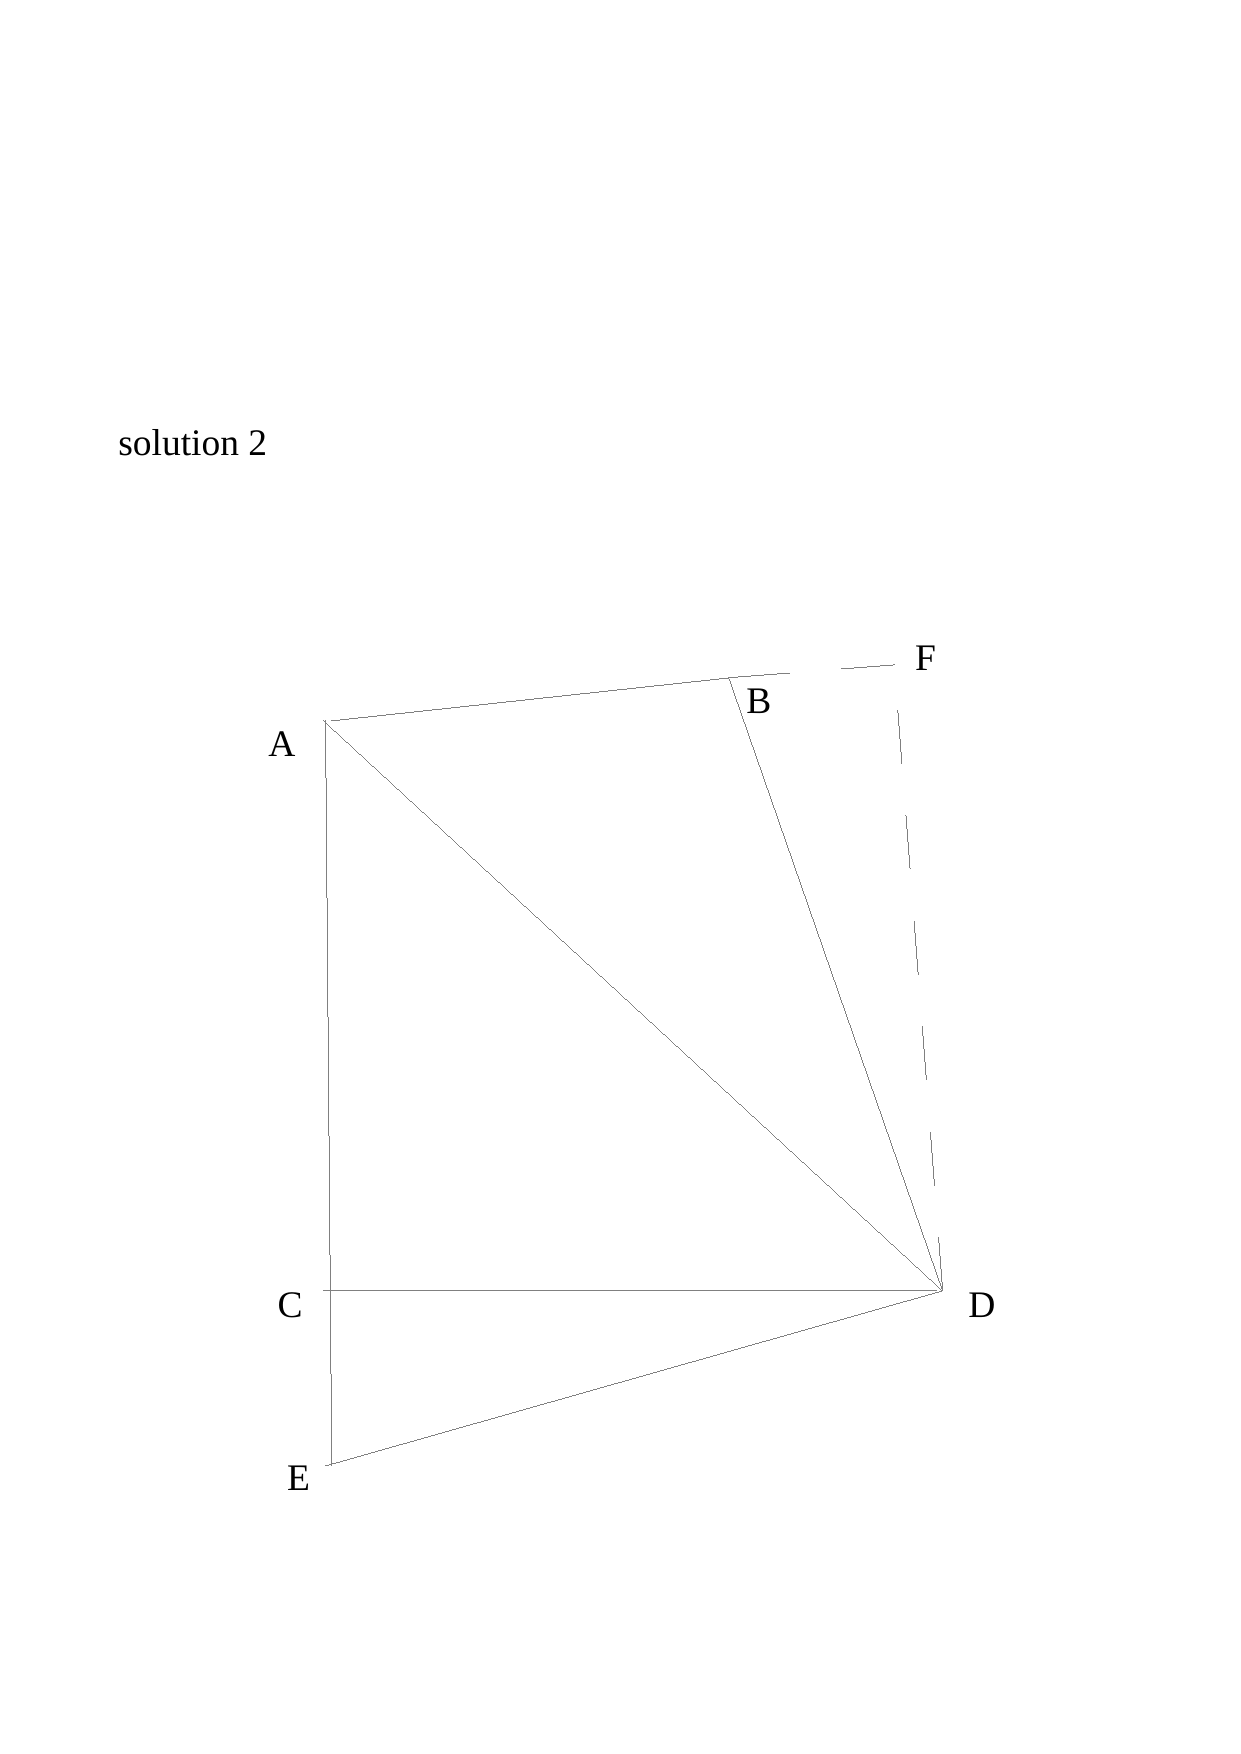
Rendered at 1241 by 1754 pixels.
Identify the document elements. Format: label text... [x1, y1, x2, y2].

text C [118, 1282, 330, 1326]
text E [118, 1455, 1122, 1498]
text [326, 722, 1122, 765]
text F [118, 636, 1122, 679]
text D [331, 1282, 1122, 1326]
text solution 2 [118, 420, 1122, 463]
text A [118, 722, 325, 765]
text B [118, 679, 1122, 722]
